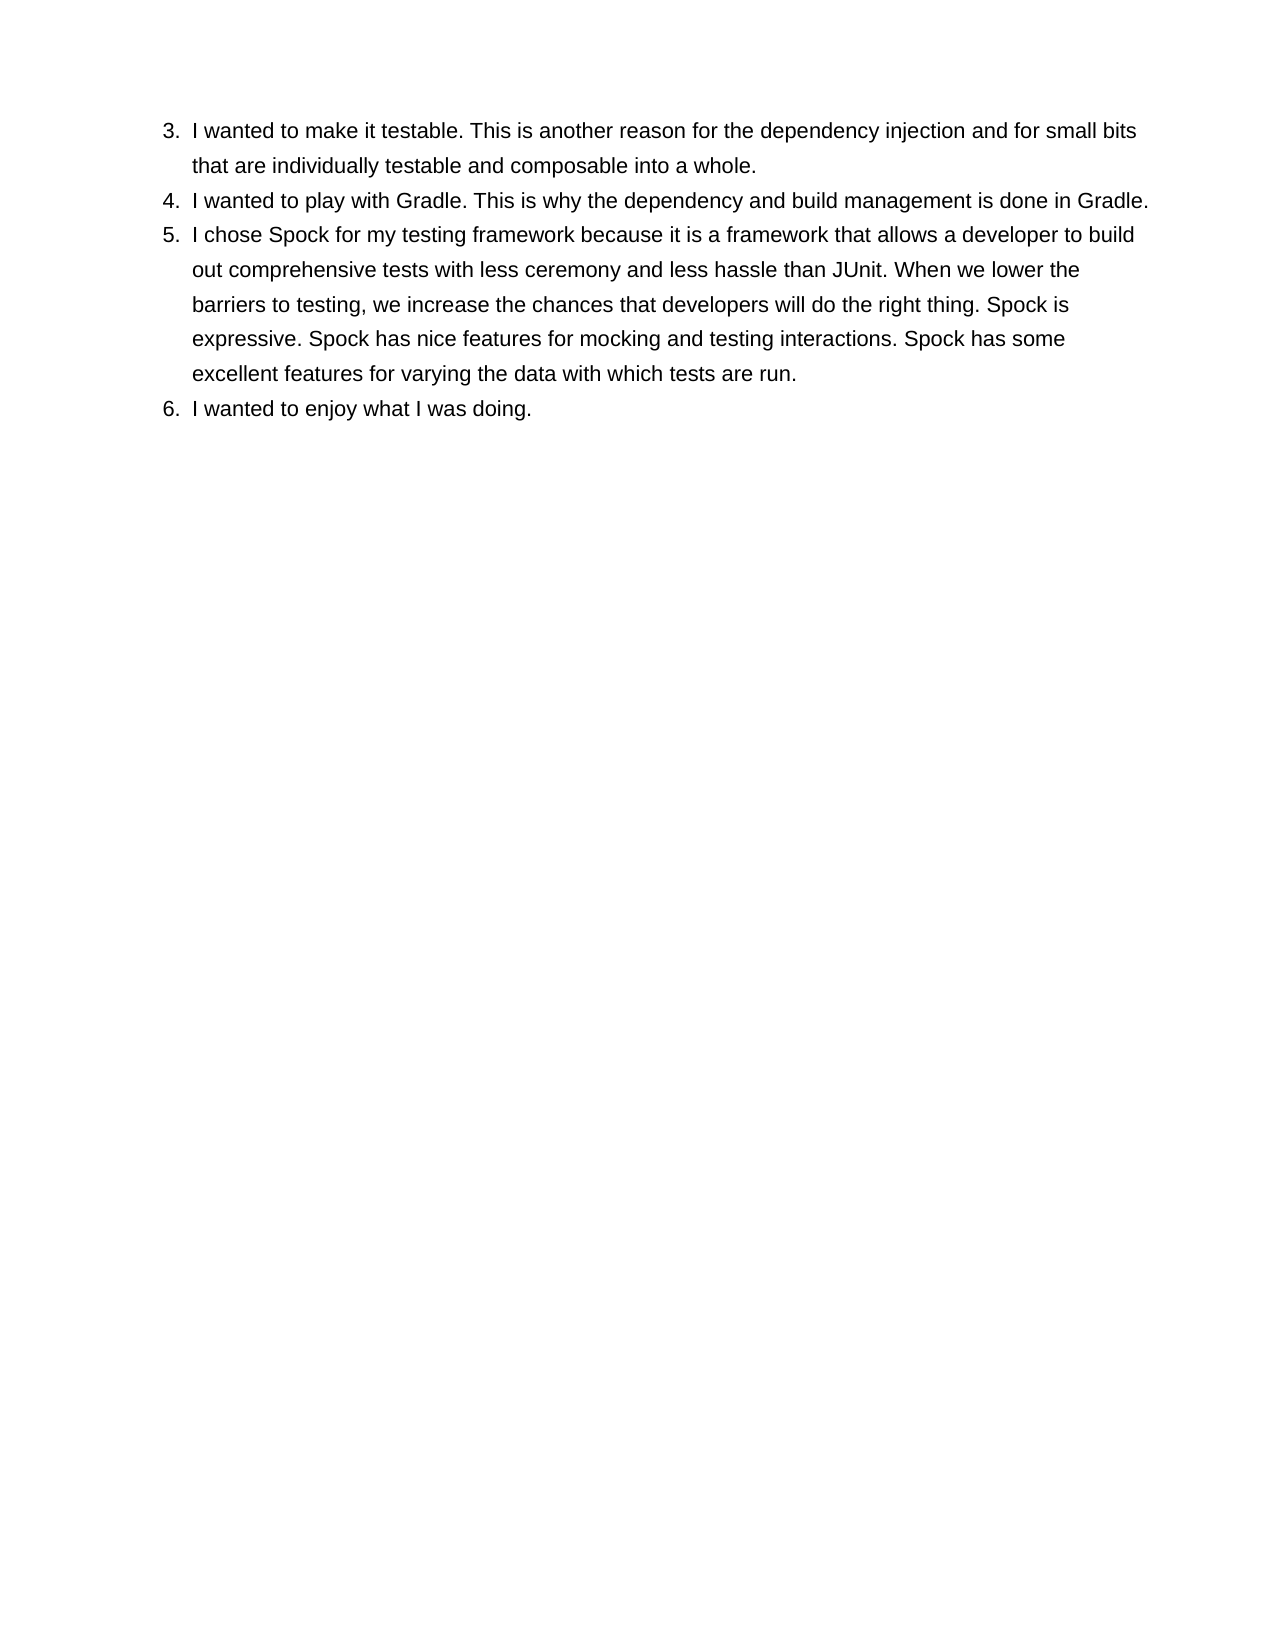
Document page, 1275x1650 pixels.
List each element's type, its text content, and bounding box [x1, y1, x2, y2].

list I chose Spock for my testing framework because it is a framework that allows a developer to build out comprehensive tests with less ceremony and less hassle than JUnit. When we lower the barriers to testing, we increase the chances that developers will do the right thing. Spock is expressive. Spock has nice features for mocking and testing interactions. Spock has some excellent features for varying the data with which tests are run. [162, 222, 1157, 386]
list I wanted to play with Gradle. This is why the dependency and build management is done in Gradle. [162, 187, 1157, 213]
list I wanted to make it testable. This is another reason for the dependency injection and for small bits that are individually testable and composable into a whole. [162, 118, 1157, 178]
list I wanted to enjoy what I was doing. [162, 396, 1157, 421]
